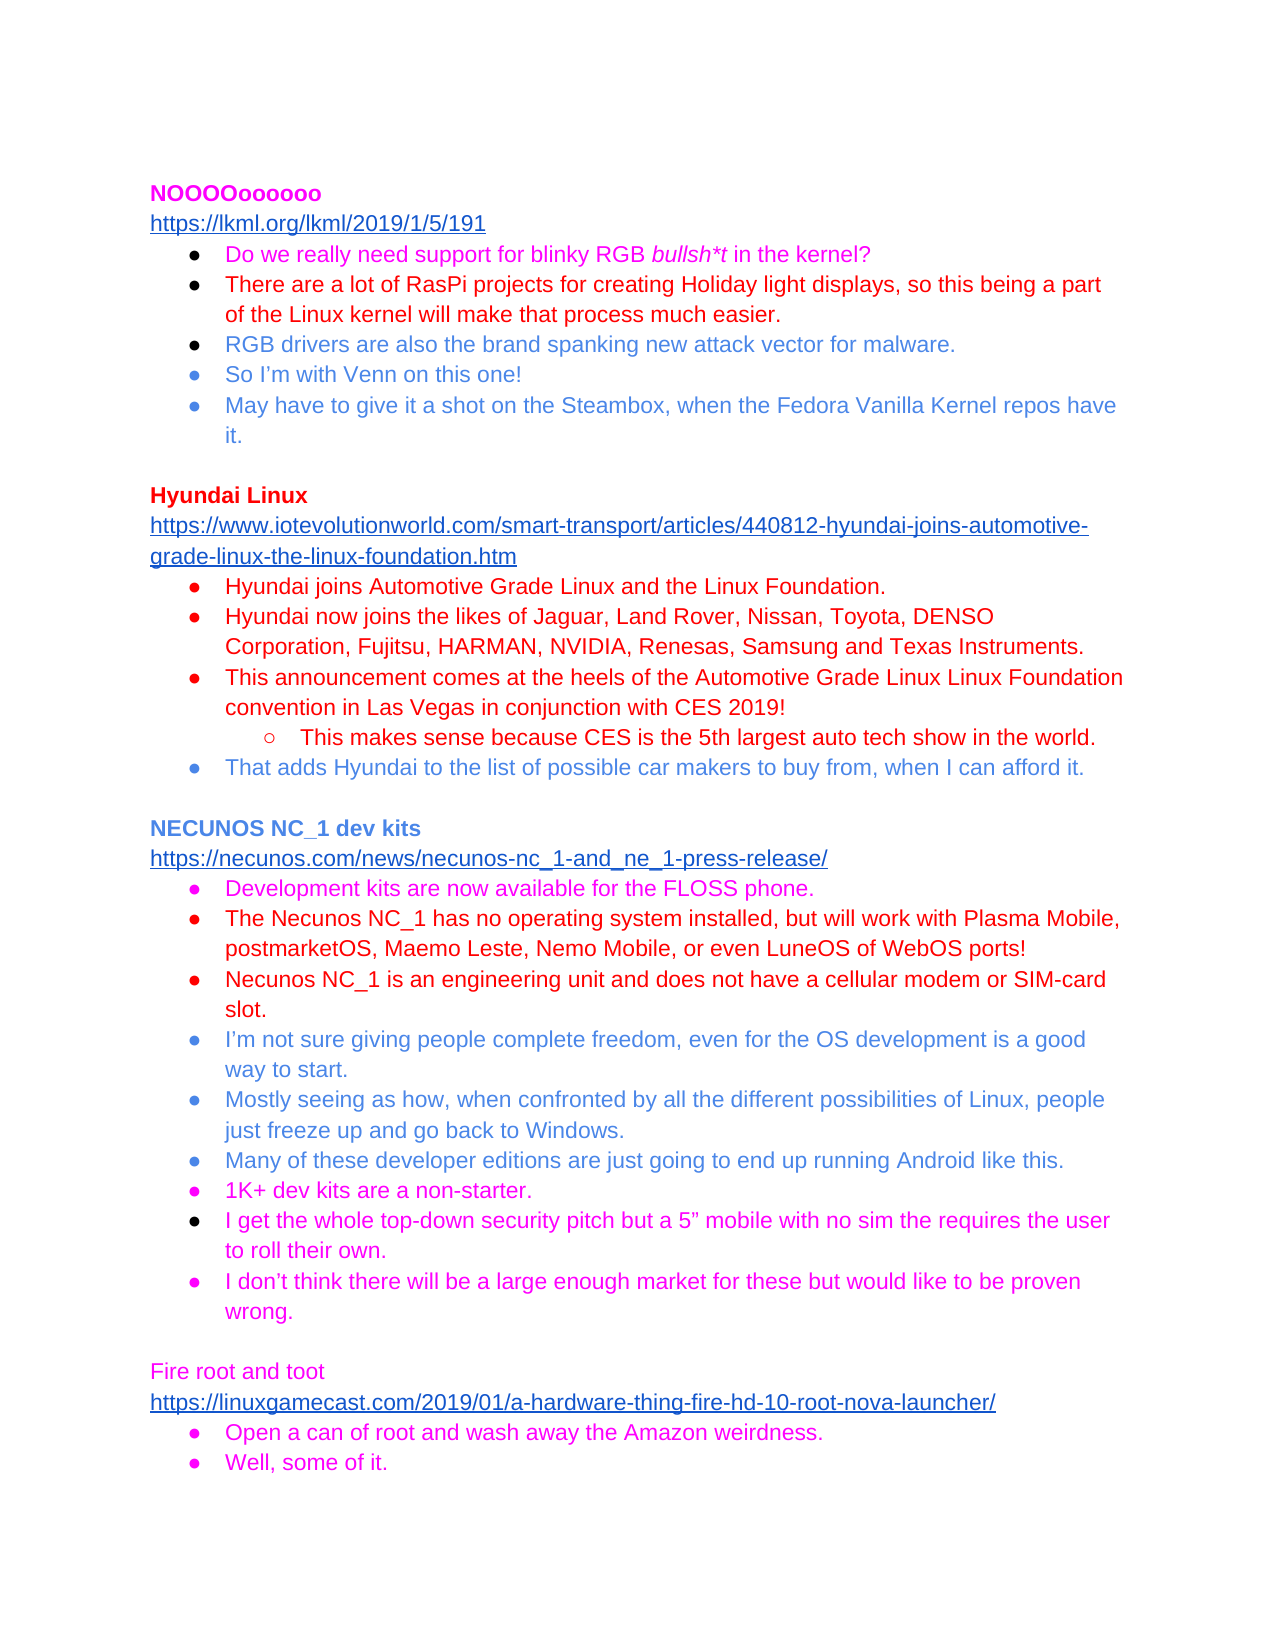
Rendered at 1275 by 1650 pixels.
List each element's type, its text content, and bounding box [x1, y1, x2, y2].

list The Necunos NC_1 has no operating system installed, but will work with Plasma Mobile, postmarketOS, Maemo Leste, Nemo Mobile, or even LuneOS of WebOS ports! [187, 905, 1125, 962]
list I get the whole top-down security pitch but a 5” mobile with no sim the requires the user to roll their own. [187, 1207, 1125, 1264]
list This announcement comes at the heels of the Automotive Grade Linux Linux Foundation convention in Las Vegas in conjunction with CES 2019! [187, 663, 1125, 720]
list Open a can of root and wash away the Amazon weirdness. [187, 1419, 1125, 1445]
list There are a lot of RasPi projects for creating Holiday light displays, so this being a part of the Linux kernel will make that process much easier. [187, 271, 1125, 327]
text https://lkml.org/lkml/2019/1/5/191 [150, 210, 1125, 237]
list Do we really need support for blinky RGB bullsh*t in the kernel? [187, 241, 1125, 267]
list Mostly seeing as how, when confronted by all the different possibilities of Linux, people just freeze up and go back to Windows. [187, 1086, 1125, 1143]
list 1K+ dev kits are a non-starter. [187, 1177, 1125, 1203]
list That adds Hyundai to the list of possible car makers to buy from, when I can afford it. [187, 754, 1125, 781]
list Development kits are now available for the FLOSS phone. [187, 875, 1125, 901]
list I don’t think there will be a large enough market for these but would like to be proven wrong. [187, 1268, 1125, 1324]
list May have to give it a shot on the Steambox, when the Fedora Vanilla Kernel repos have it. [187, 392, 1125, 448]
text https://necunos.com/news/necunos-nc_1-and_ne_1-press-release/ [150, 845, 1125, 871]
list So I’m with Venn on this one! [187, 361, 1125, 388]
text Fire root and toot [150, 1358, 1125, 1385]
list Necunos NC_1 is an engineering unit and does not have a cellular modem or SIM-card slot. [187, 966, 1125, 1022]
text https://linuxgamecast.com/2019/01/a-hardware-thing-fire-hd-10-root-nova-launcher/ [150, 1388, 1125, 1415]
text Hyundai Linux [150, 482, 1125, 509]
list I’m not sure giving people complete freedom, even for the OS development is a good way to start. [187, 1026, 1125, 1083]
text NOOOOoooooo [150, 180, 1125, 207]
list Hyundai now joins the likes of Jaguar, Land Rover, Nissan, Toyota, DENSO Corporation, Fujitsu, HARMAN, NVIDIA, Renesas, Samsung and Texas Instruments. [187, 603, 1125, 660]
text https://www.iotevolutionworld.com/smart-transport/articles/440812-hyundai-joins-automotive-grade-linux-the-linux-foundation.htm [150, 512, 1125, 569]
text NECUNOS NC_1 dev kits [150, 814, 1125, 841]
list This makes sense because CES is the 5th largest auto tech show in the world. [262, 724, 1125, 750]
list Many of these developer editions are just going to end up running Android like this. [187, 1147, 1125, 1173]
list Well, some of it. [187, 1449, 1125, 1475]
list Hyundai joins Automotive Grade Linux and the Linux Foundation. [187, 573, 1125, 599]
list RGB drivers are also the brand spanking new attack vector for malware. [187, 331, 1125, 358]
